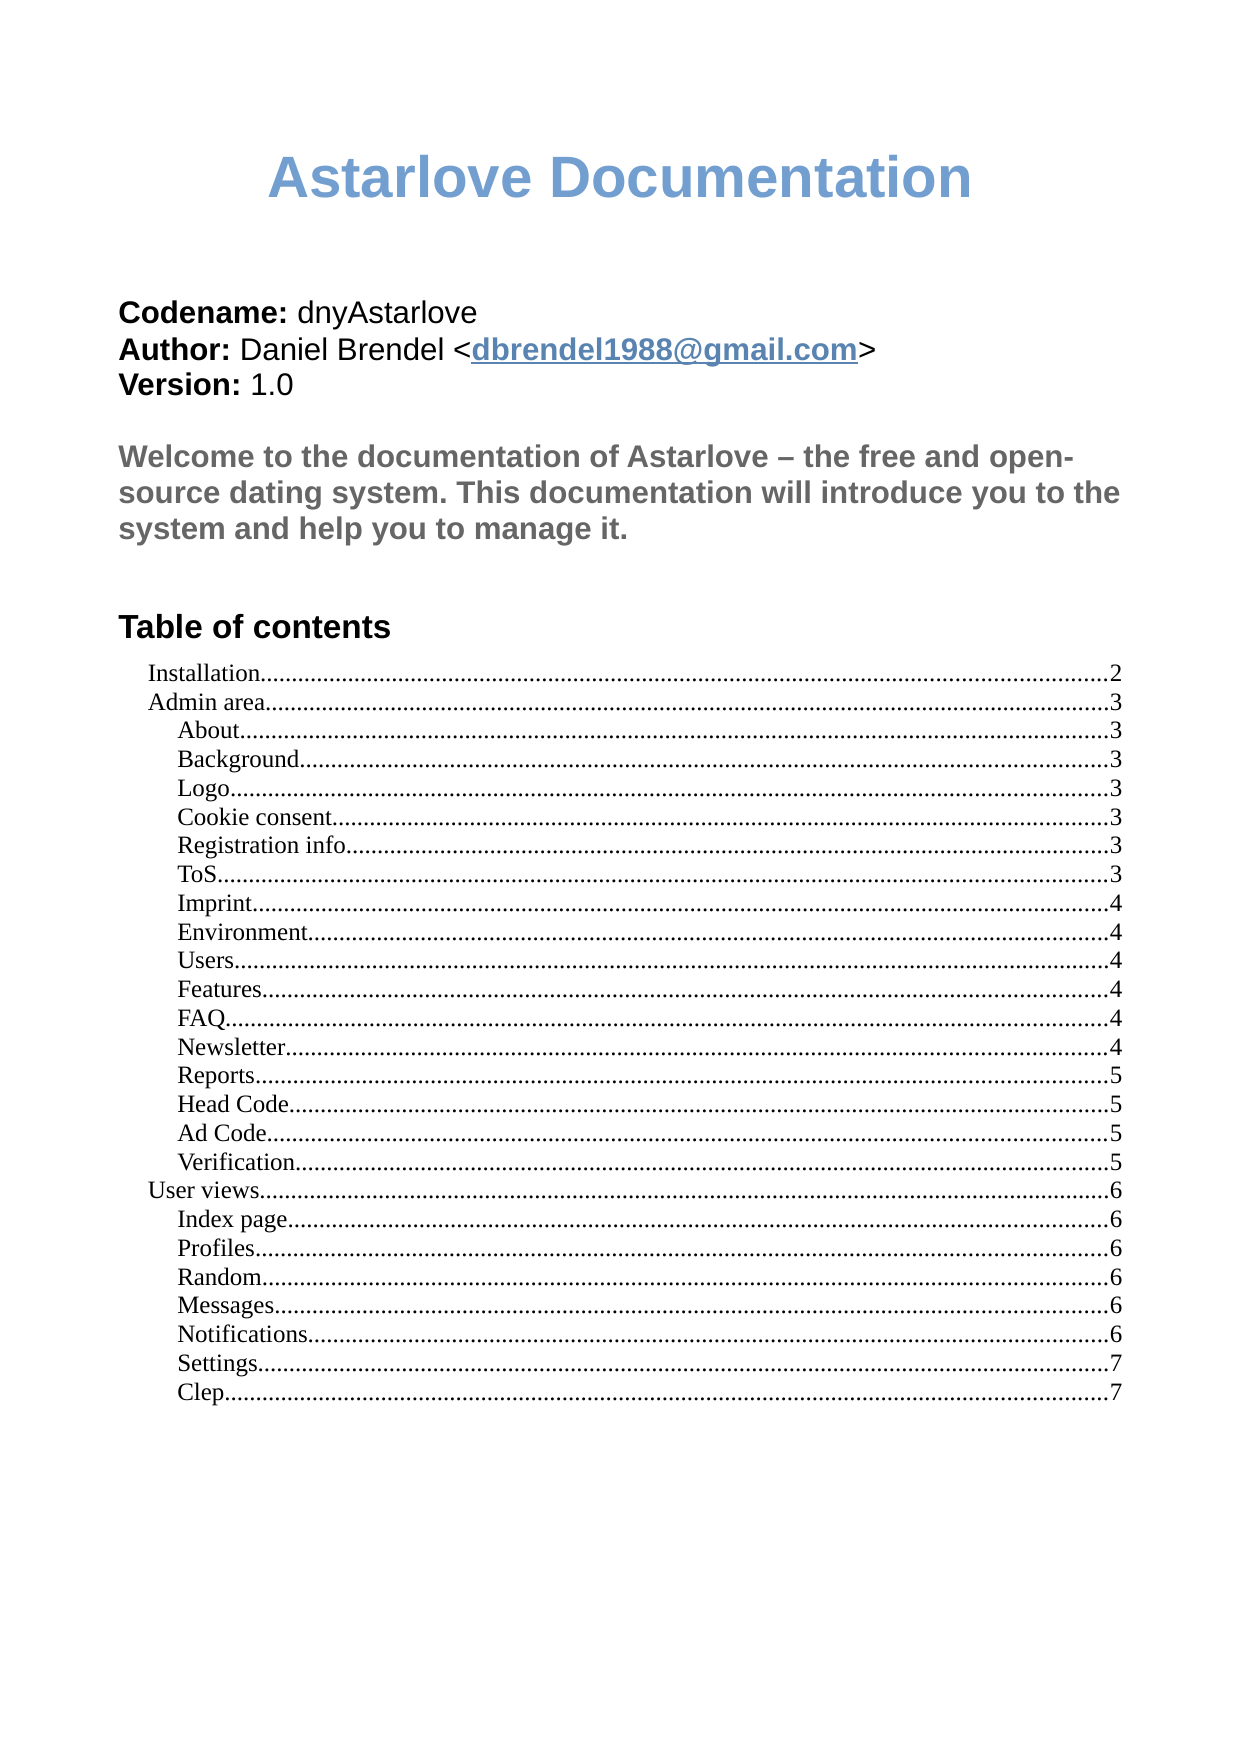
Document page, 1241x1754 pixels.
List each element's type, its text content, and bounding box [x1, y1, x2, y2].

text User views 6 [148, 1176, 1122, 1204]
text Clep 7 [177, 1377, 1122, 1406]
text Imprint 4 [177, 888, 1122, 917]
text Features 4 [177, 974, 1122, 1003]
text Installation 2 [148, 658, 1122, 687]
text Logo 3 [177, 773, 1122, 802]
text Author: Daniel Brendel <dbrendel1988@gmail.com> [118, 331, 1122, 366]
text Ad Code 5 [177, 1118, 1122, 1147]
text About 3 [177, 716, 1122, 744]
text Welcome to the documentation of Astarlove – the free and open-source dating system. This documentation will introduce you to the system and help you to manage it. [118, 438, 1122, 546]
text Admin area 3 [148, 687, 1122, 716]
text FAQ 4 [177, 1003, 1122, 1032]
title Astarlove Documentation [118, 143, 1122, 210]
text Cookie consent 3 [177, 802, 1122, 831]
text Registration info 3 [177, 831, 1122, 859]
text Codename: dnyAstarlove [118, 294, 1122, 331]
text Newsletter 4 [177, 1032, 1122, 1061]
text Notifications 6 [177, 1319, 1122, 1348]
text Index page 6 [177, 1204, 1122, 1233]
text Verification 5 [177, 1147, 1122, 1176]
text ToS 3 [177, 859, 1122, 888]
text Profiles 6 [177, 1233, 1122, 1262]
text Background 3 [177, 744, 1122, 773]
text Reports 5 [177, 1061, 1122, 1089]
text Users 4 [177, 946, 1122, 974]
subtitle Table of contents [118, 607, 1122, 646]
text Version: 1.0 [118, 366, 1122, 402]
text Settings 7 [177, 1348, 1122, 1377]
text Environment 4 [177, 917, 1122, 946]
text Head Code 5 [177, 1089, 1122, 1118]
text Random 6 [177, 1262, 1122, 1291]
text Messages 6 [177, 1291, 1122, 1319]
